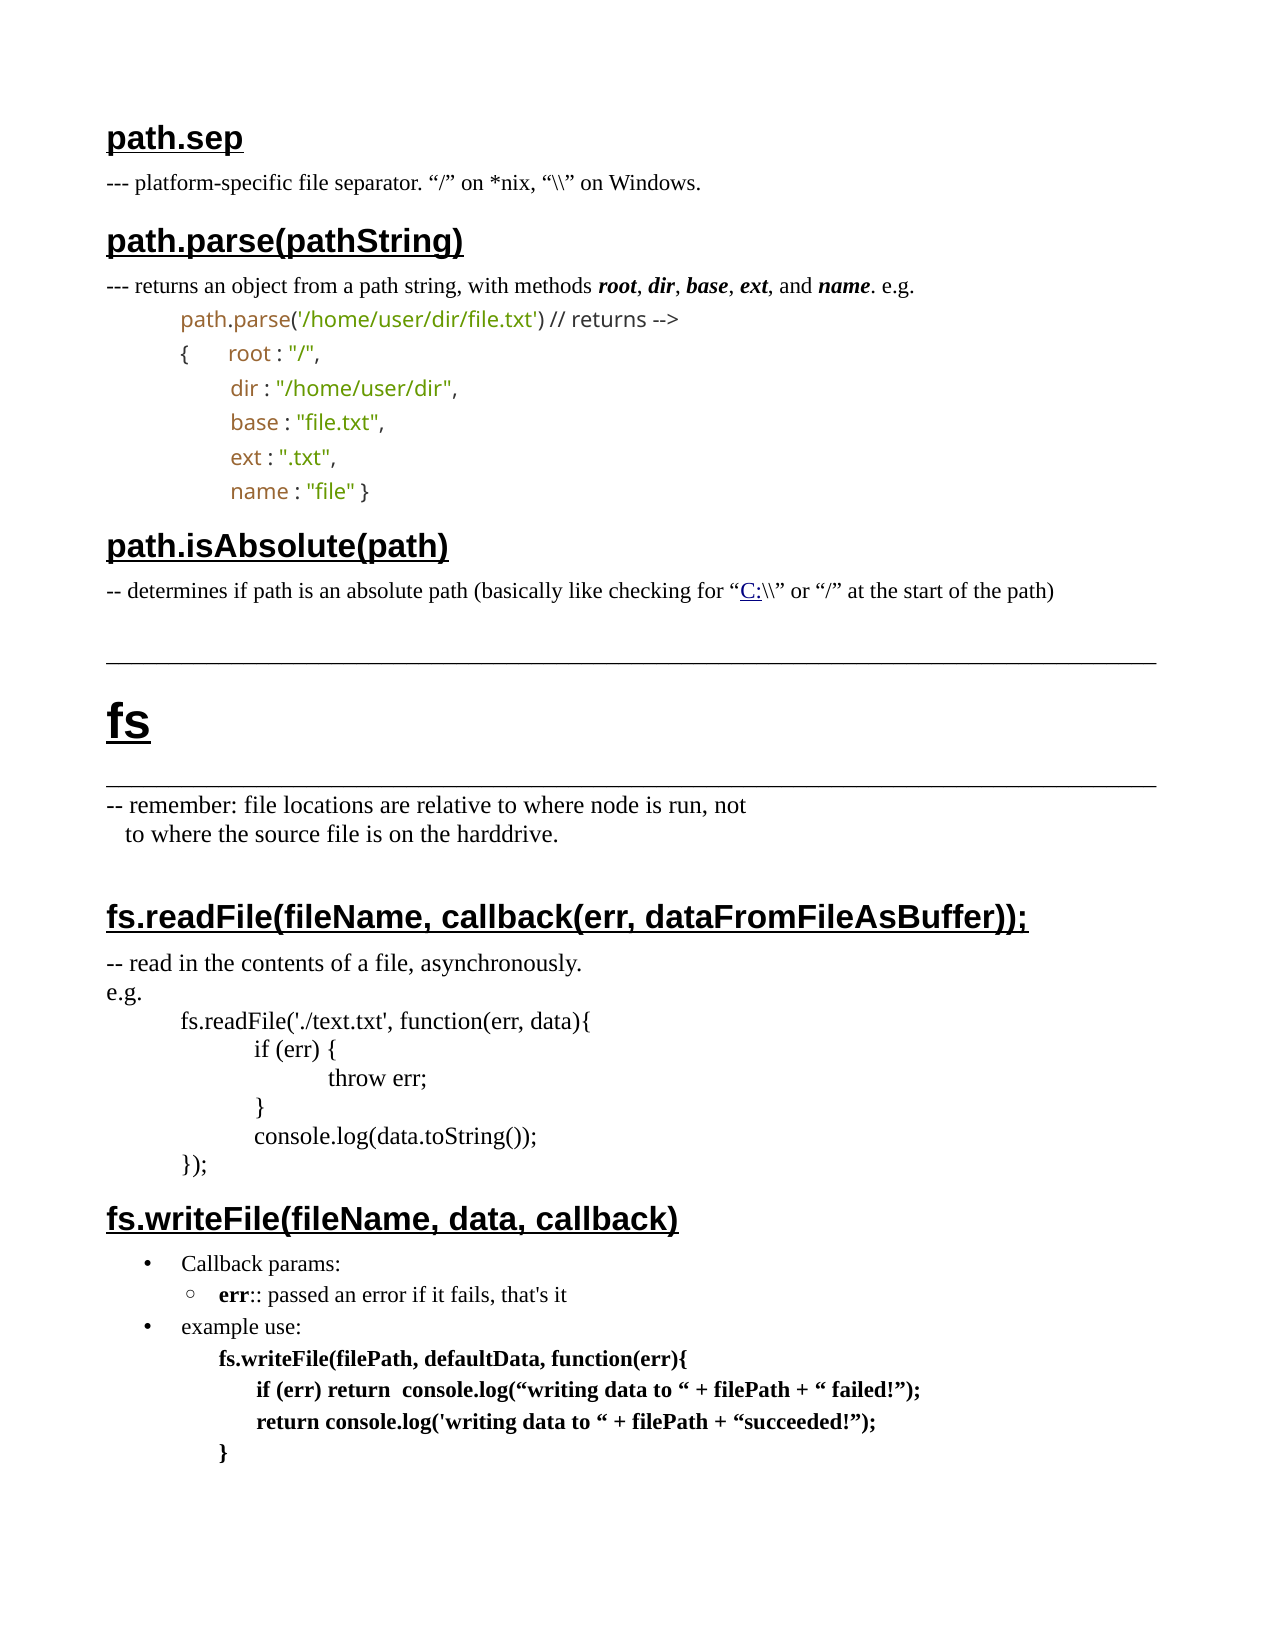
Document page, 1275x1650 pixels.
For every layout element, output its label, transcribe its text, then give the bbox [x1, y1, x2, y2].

text -- read in the contents of a file, asynchronously. [106, 948, 1158, 977]
subtitle path.parse(pathString) [106, 221, 1158, 260]
subtitle fs.writeFile(fileName, data, callback) [106, 1199, 1158, 1237]
subtitle path.isAbsolute(path) [106, 526, 1158, 565]
text -- remember: file locations are relative to where node is run, not [106, 790, 1158, 819]
list if (err) return console.log(“writing data to “ + filePath + “ failed!”); [219, 1376, 1158, 1403]
text path.parse('/home/user/dir/file.txt') // returns --> [180, 304, 1158, 334]
text e.g. [106, 977, 1158, 1006]
list Callback params: [144, 1250, 1158, 1276]
list fs.writeFile(filePath, defaultData, function(err){ [181, 1345, 1158, 1371]
text --- returns an object from a path string, with methods root, dir, base, ext, and name. e.g. [106, 272, 1158, 299]
text base : "file.txt", [180, 402, 1158, 437]
text if (err) { [106, 1034, 1158, 1063]
text } [106, 1092, 1158, 1121]
list err:: passed an error if it fails, that's it [181, 1282, 1158, 1308]
text name : "file" } [180, 471, 1158, 506]
text console.log(data.toString()); [106, 1121, 1158, 1149]
text -- determines if path is an absolute path (basically like checking for “C:\\” or “/” at the start of the path) [106, 577, 1158, 604]
text { root : "/", [180, 334, 1158, 368]
subtitle fs.readFile(fileName, callback(err, dataFromFileAsBuffer)); [106, 897, 1158, 936]
text ____________________________________________________________________________________ [106, 638, 1158, 666]
text throw err; [106, 1063, 1158, 1092]
text }); [106, 1149, 1158, 1178]
subtitle path.sep [106, 118, 1158, 157]
text --- platform-specific file separator. “/” on *nix, “\\” on Windows. [106, 169, 1158, 195]
list } [181, 1439, 1158, 1466]
text ext : ".txt", [180, 437, 1158, 471]
subtitle fs [106, 691, 1158, 749]
text fs.readFile('./text.txt', function(err, data){ [106, 1006, 1158, 1034]
text dir : "/home/user/dir", [180, 368, 1158, 402]
text to where the source file is on the harddrive. [106, 819, 1158, 848]
text ____________________________________________________________________________________ [106, 761, 1158, 790]
list example use: [144, 1313, 1158, 1339]
list return console.log('writing data to “ + filePath + “succeeded!”); [219, 1408, 1158, 1434]
